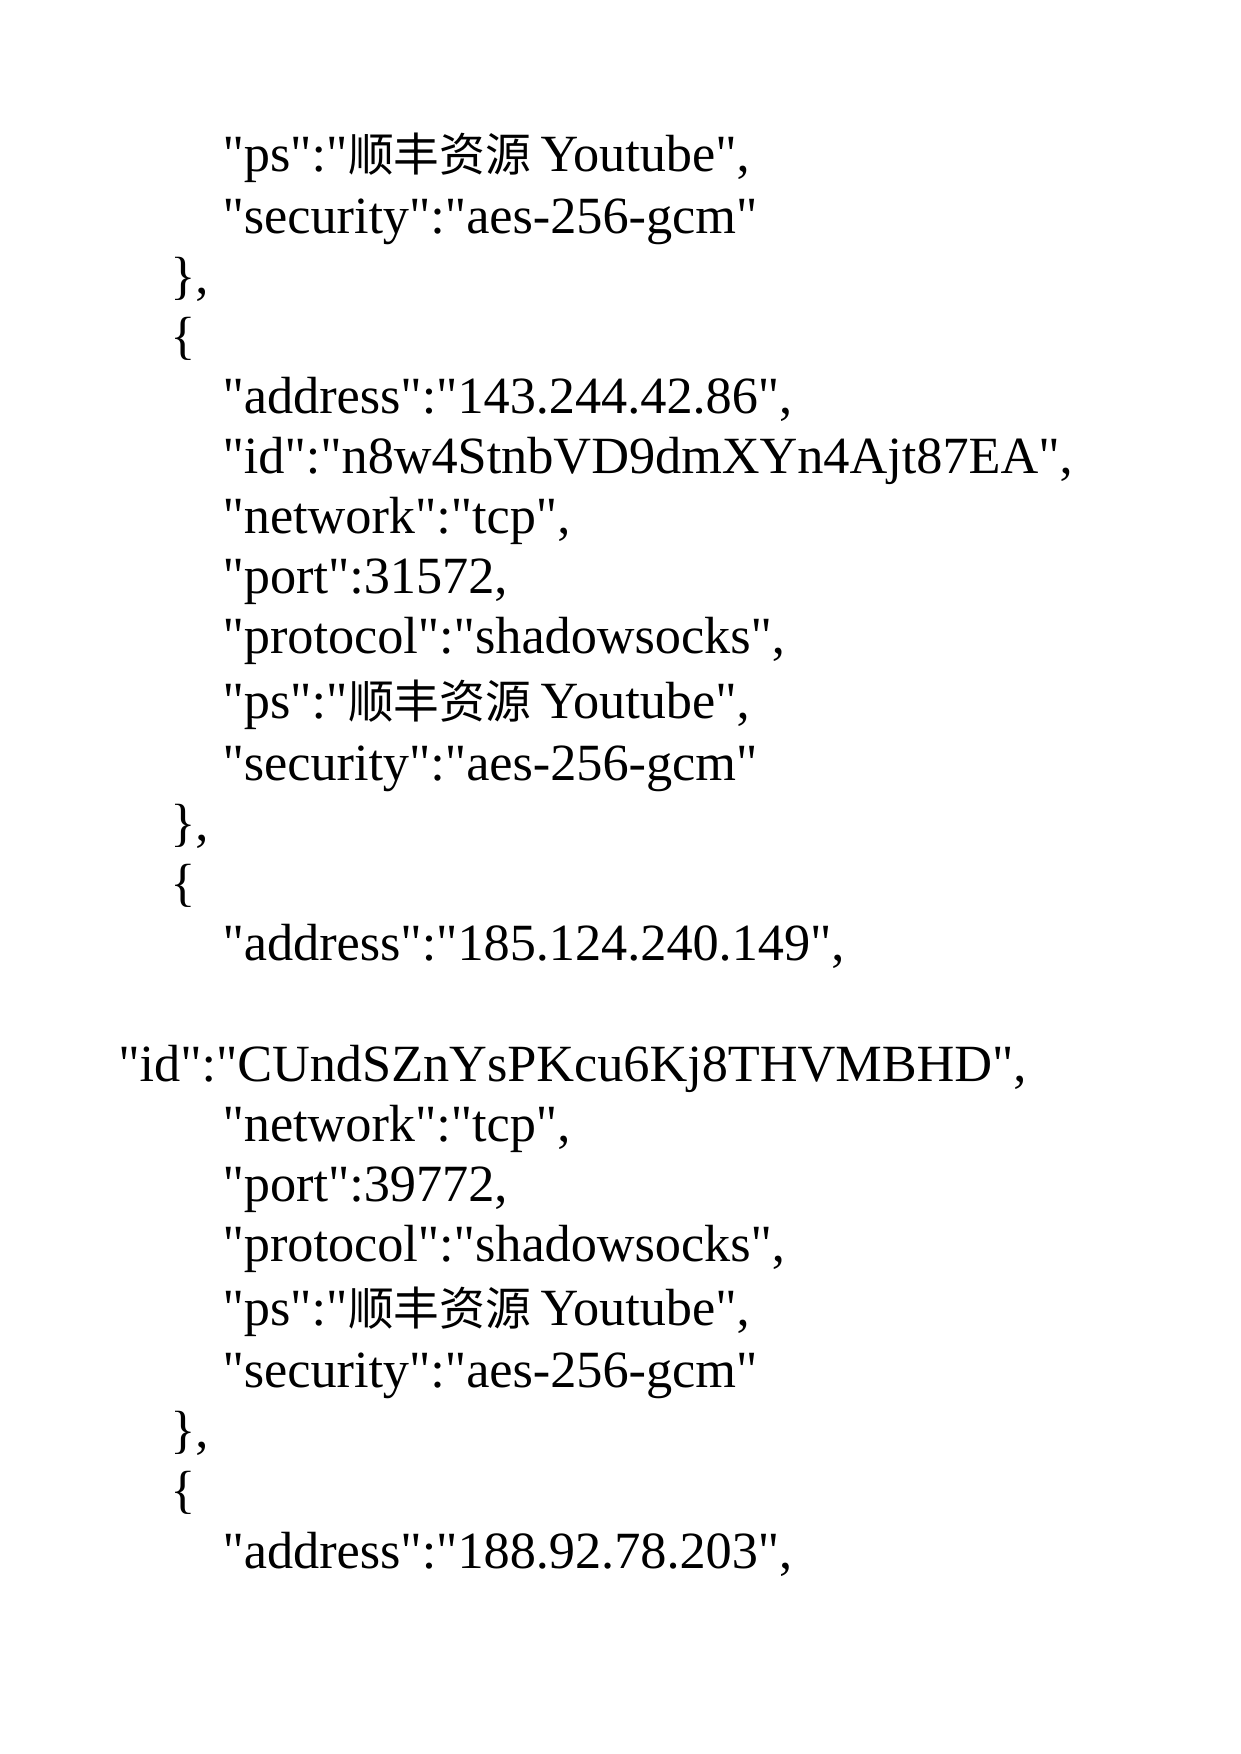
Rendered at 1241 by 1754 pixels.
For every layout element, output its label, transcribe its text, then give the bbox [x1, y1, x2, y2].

text "protocol":"shadowsocks", [118, 605, 1122, 665]
text "network":"tcp", [118, 485, 1122, 545]
text "id":"CUndSZnYsPKcu6Kj8THVMBHD", [118, 972, 1122, 1092]
text { [118, 1459, 1122, 1519]
text "security":"aes-256-gcm" [118, 1339, 1122, 1399]
text { [118, 852, 1122, 912]
text "ps":"顺丰资源Youtube", [118, 1273, 1122, 1339]
text "network":"tcp", [118, 1092, 1122, 1152]
text "security":"aes-256-gcm" [118, 732, 1122, 792]
text "protocol":"shadowsocks", [118, 1212, 1122, 1273]
text "id":"n8w4StnbVD9dmXYn4Ajt87EA", [118, 425, 1122, 485]
text "ps":"顺丰资源Youtube", [118, 118, 1122, 184]
text "address":"188.92.78.203", [118, 1519, 1122, 1579]
text "port":31572, [118, 545, 1122, 605]
text }, [118, 1399, 1122, 1459]
text "address":"143.244.42.86", [118, 365, 1122, 425]
text "security":"aes-256-gcm" [118, 184, 1122, 244]
text { [118, 305, 1122, 365]
text }, [118, 244, 1122, 305]
text "ps":"顺丰资源Youtube", [118, 665, 1122, 732]
text "address":"185.124.240.149", [118, 912, 1122, 972]
text "port":39772, [118, 1152, 1122, 1212]
text }, [118, 792, 1122, 852]
